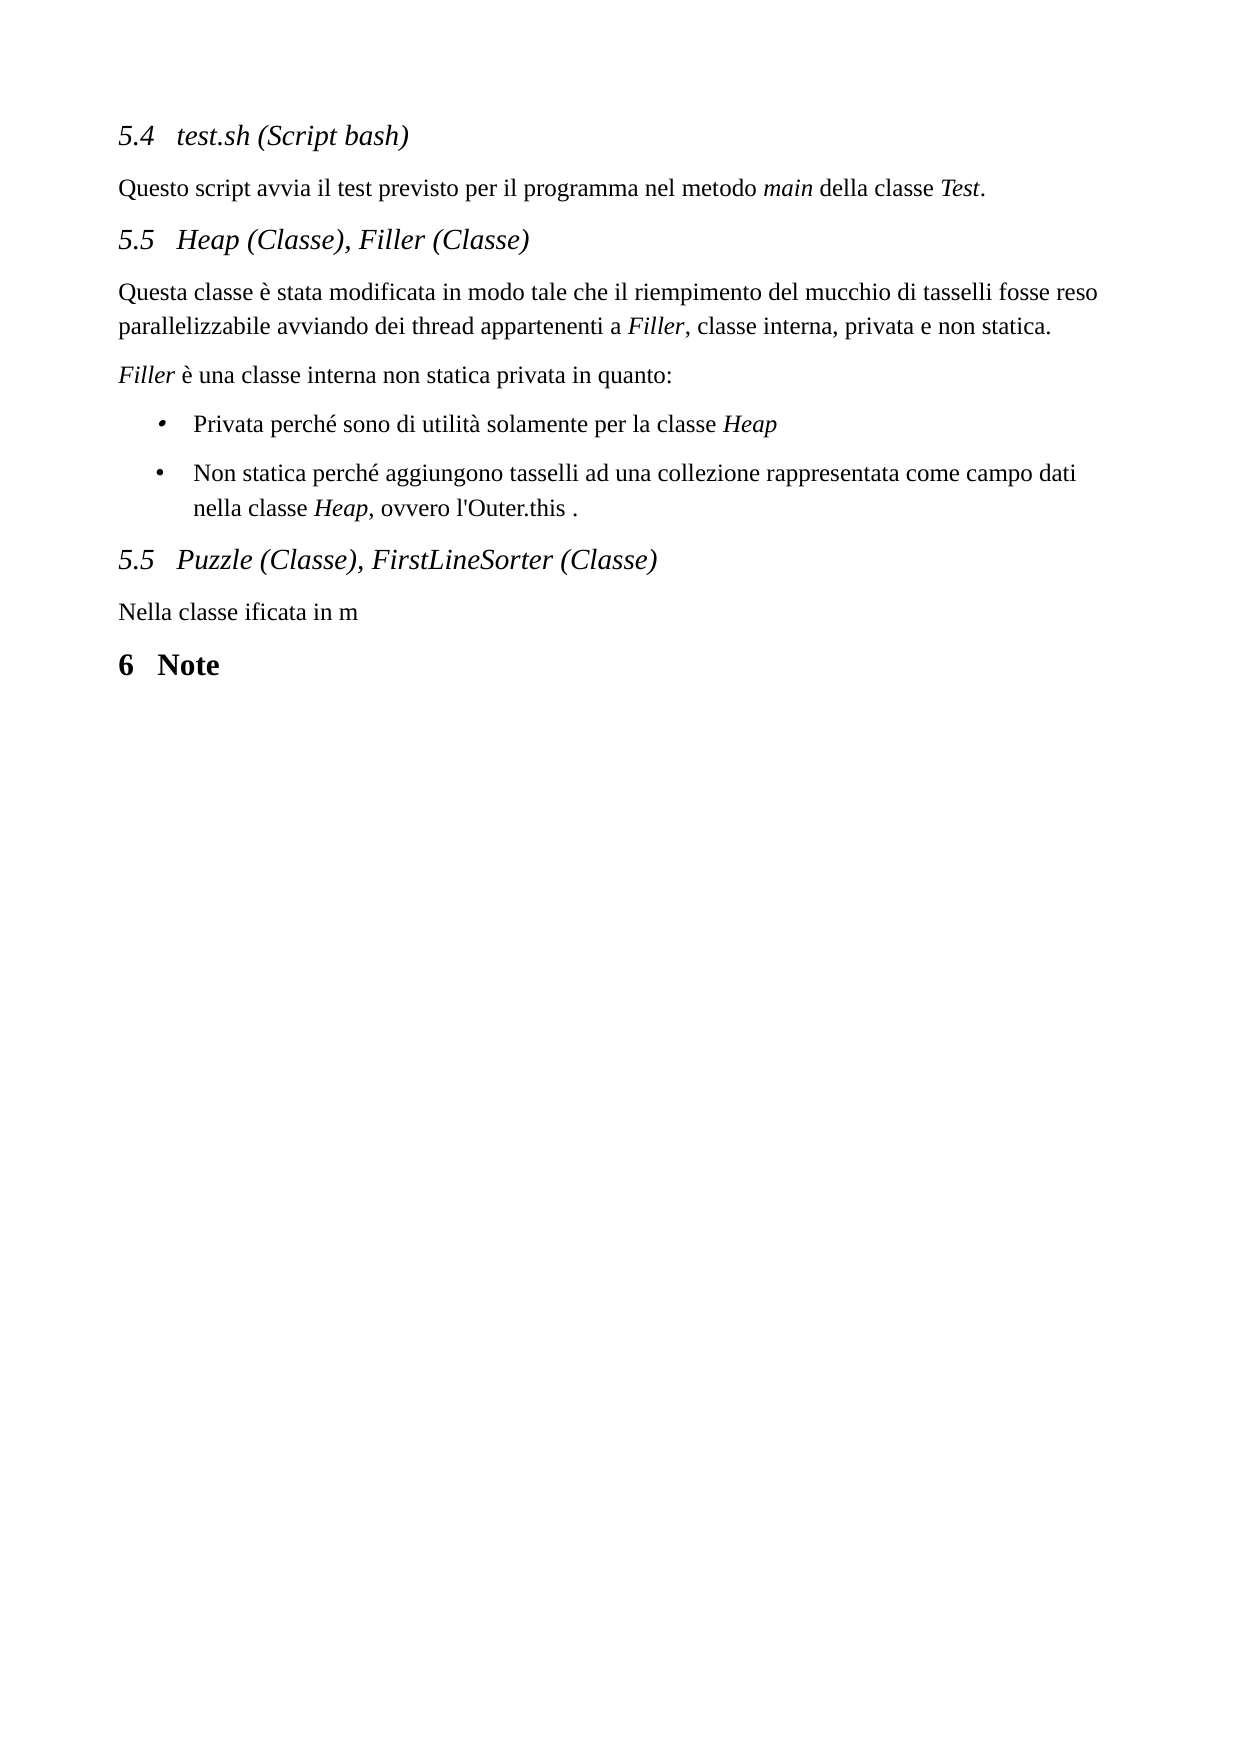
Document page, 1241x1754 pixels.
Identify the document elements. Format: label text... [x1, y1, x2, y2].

text Questo script avvia il test previsto per il programma nel metodo main della classe Test. [118, 173, 1122, 202]
text Questa classe è stata modificata in modo tale che il riempimento del mucchio di tasselli fosse reso parallelizzabile avviando dei thread appartenenti a Filler, classe interna, privata e non statica. [118, 277, 1122, 340]
text Filler è una classe interna non statica privata in quanto: [118, 360, 1122, 389]
list Non statica perché aggiungono tasselli ad una collezione rappresentata come campo dati nella classe Heap, ovvero l'Outer.this . [156, 458, 1122, 522]
text 5.5 Puzzle (Classe), FirstLineSorter (Classe) [118, 542, 1122, 576]
text 6 Note [118, 646, 1122, 682]
text 5.4 test.sh (Script bash) [118, 118, 1122, 152]
text Nella classe ificata in m [118, 597, 1122, 626]
text 5.5 Heap (Classe), Filler (Classe) [118, 222, 1122, 256]
list Privata perché sono di utilità solamente per la classe Heap [156, 409, 1122, 438]
